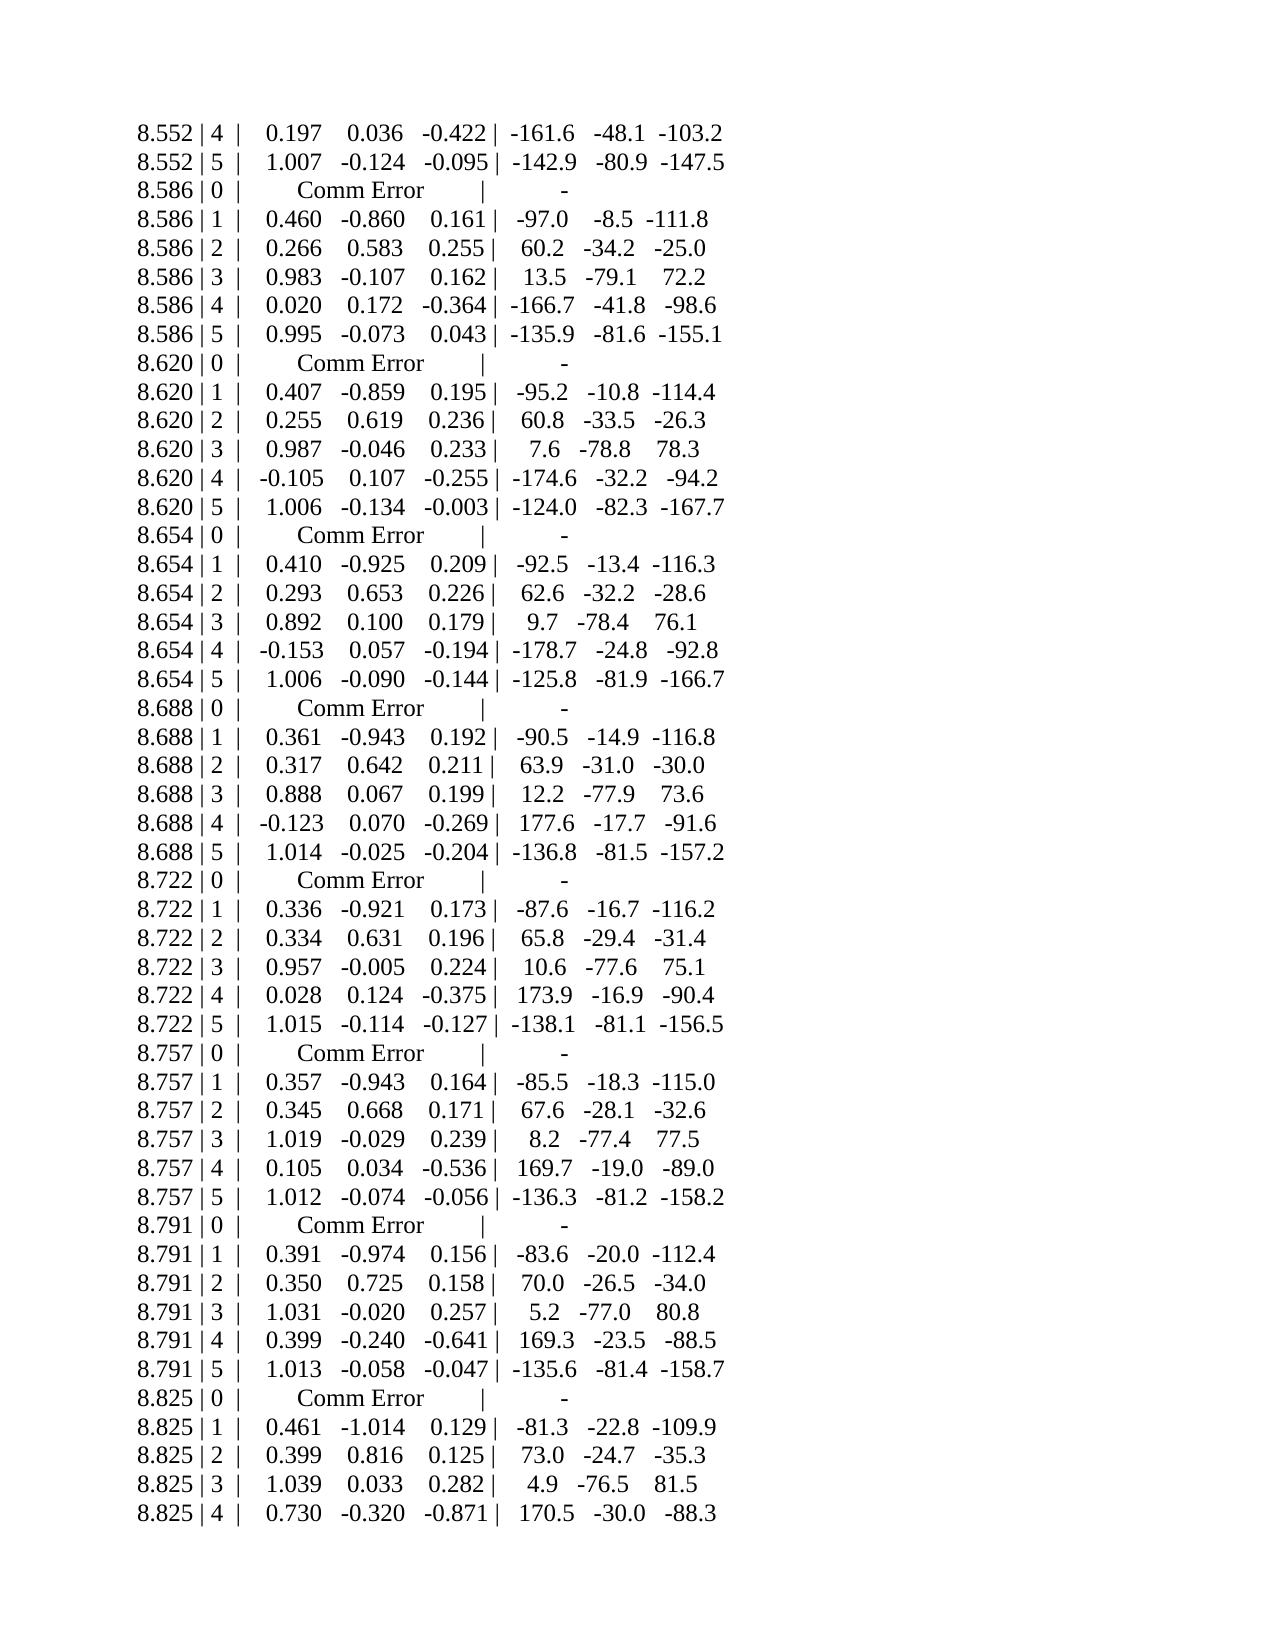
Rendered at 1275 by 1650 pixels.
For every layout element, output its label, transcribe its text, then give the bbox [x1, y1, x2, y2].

text 8.791 | 0 | Comm Error | - [118, 1211, 1157, 1239]
text 8.791 | 2 | 0.350 0.725 0.158 | 70.0 -26.5 -34.0 [118, 1268, 1157, 1297]
text 8.654 | 2 | 0.293 0.653 0.226 | 62.6 -32.2 -28.6 [118, 578, 1157, 607]
text 8.825 | 4 | 0.730 -0.320 -0.871 | 170.5 -30.0 -88.3 [118, 1498, 1157, 1527]
text 8.620 | 4 | -0.105 0.107 -0.255 | -174.6 -32.2 -94.2 [118, 463, 1157, 492]
text 8.722 | 3 | 0.957 -0.005 0.224 | 10.6 -77.6 75.1 [118, 952, 1157, 981]
text 8.586 | 0 | Comm Error | - [118, 176, 1157, 204]
text 8.791 | 4 | 0.399 -0.240 -0.641 | 169.3 -23.5 -88.5 [118, 1326, 1157, 1354]
text 8.722 | 4 | 0.028 0.124 -0.375 | 173.9 -16.9 -90.4 [118, 981, 1157, 1009]
text 8.757 | 2 | 0.345 0.668 0.171 | 67.6 -28.1 -32.6 [118, 1096, 1157, 1124]
text 8.620 | 2 | 0.255 0.619 0.236 | 60.8 -33.5 -26.3 [118, 406, 1157, 434]
text 8.722 | 1 | 0.336 -0.921 0.173 | -87.6 -16.7 -116.2 [118, 894, 1157, 923]
text 8.791 | 3 | 1.031 -0.020 0.257 | 5.2 -77.0 80.8 [118, 1297, 1157, 1326]
text 8.688 | 2 | 0.317 0.642 0.211 | 63.9 -31.0 -30.0 [118, 751, 1157, 779]
text 8.620 | 1 | 0.407 -0.859 0.195 | -95.2 -10.8 -114.4 [118, 377, 1157, 406]
text 8.757 | 1 | 0.357 -0.943 0.164 | -85.5 -18.3 -115.0 [118, 1067, 1157, 1096]
text 8.654 | 1 | 0.410 -0.925 0.209 | -92.5 -13.4 -116.3 [118, 549, 1157, 578]
text 8.688 | 1 | 0.361 -0.943 0.192 | -90.5 -14.9 -116.8 [118, 722, 1157, 751]
text 8.791 | 1 | 0.391 -0.974 0.156 | -83.6 -20.0 -112.4 [118, 1239, 1157, 1268]
text 8.757 | 3 | 1.019 -0.029 0.239 | 8.2 -77.4 77.5 [118, 1124, 1157, 1153]
text 8.791 | 5 | 1.013 -0.058 -0.047 | -135.6 -81.4 -158.7 [118, 1354, 1157, 1383]
text 8.586 | 2 | 0.266 0.583 0.255 | 60.2 -34.2 -25.0 [118, 233, 1157, 262]
text 8.825 | 0 | Comm Error | - [118, 1383, 1157, 1412]
text 8.722 | 5 | 1.015 -0.114 -0.127 | -138.1 -81.1 -156.5 [118, 1009, 1157, 1038]
text 8.825 | 1 | 0.461 -1.014 0.129 | -81.3 -22.8 -109.9 [118, 1412, 1157, 1441]
text 8.688 | 4 | -0.123 0.070 -0.269 | 177.6 -17.7 -91.6 [118, 808, 1157, 837]
text 8.586 | 1 | 0.460 -0.860 0.161 | -97.0 -8.5 -111.8 [118, 204, 1157, 233]
text 8.757 | 4 | 0.105 0.034 -0.536 | 169.7 -19.0 -89.0 [118, 1153, 1157, 1182]
text 8.825 | 2 | 0.399 0.816 0.125 | 73.0 -24.7 -35.3 [118, 1441, 1157, 1469]
text 8.722 | 2 | 0.334 0.631 0.196 | 65.8 -29.4 -31.4 [118, 923, 1157, 952]
text 8.688 | 0 | Comm Error | - [118, 693, 1157, 722]
text 8.654 | 5 | 1.006 -0.090 -0.144 | -125.8 -81.9 -166.7 [118, 664, 1157, 693]
text 8.688 | 3 | 0.888 0.067 0.199 | 12.2 -77.9 73.6 [118, 779, 1157, 808]
text 8.620 | 0 | Comm Error | - [118, 348, 1157, 377]
text 8.757 | 5 | 1.012 -0.074 -0.056 | -136.3 -81.2 -158.2 [118, 1182, 1157, 1211]
text 8.654 | 4 | -0.153 0.057 -0.194 | -178.7 -24.8 -92.8 [118, 636, 1157, 664]
text 8.552 | 4 | 0.197 0.036 -0.422 | -161.6 -48.1 -103.2 [118, 118, 1157, 147]
text 8.586 | 4 | 0.020 0.172 -0.364 | -166.7 -41.8 -98.6 [118, 291, 1157, 319]
text 8.620 | 3 | 0.987 -0.046 0.233 | 7.6 -78.8 78.3 [118, 434, 1157, 463]
text 8.620 | 5 | 1.006 -0.134 -0.003 | -124.0 -82.3 -167.7 [118, 492, 1157, 521]
text 8.552 | 5 | 1.007 -0.124 -0.095 | -142.9 -80.9 -147.5 [118, 147, 1157, 176]
text 8.654 | 0 | Comm Error | - [118, 521, 1157, 549]
text 8.654 | 3 | 0.892 0.100 0.179 | 9.7 -78.4 76.1 [118, 607, 1157, 636]
text 8.586 | 5 | 0.995 -0.073 0.043 | -135.9 -81.6 -155.1 [118, 319, 1157, 348]
text 8.586 | 3 | 0.983 -0.107 0.162 | 13.5 -79.1 72.2 [118, 262, 1157, 291]
text 8.825 | 3 | 1.039 0.033 0.282 | 4.9 -76.5 81.5 [118, 1469, 1157, 1498]
text 8.757 | 0 | Comm Error | - [118, 1038, 1157, 1067]
text 8.688 | 5 | 1.014 -0.025 -0.204 | -136.8 -81.5 -157.2 [118, 837, 1157, 866]
text 8.722 | 0 | Comm Error | - [118, 866, 1157, 894]
